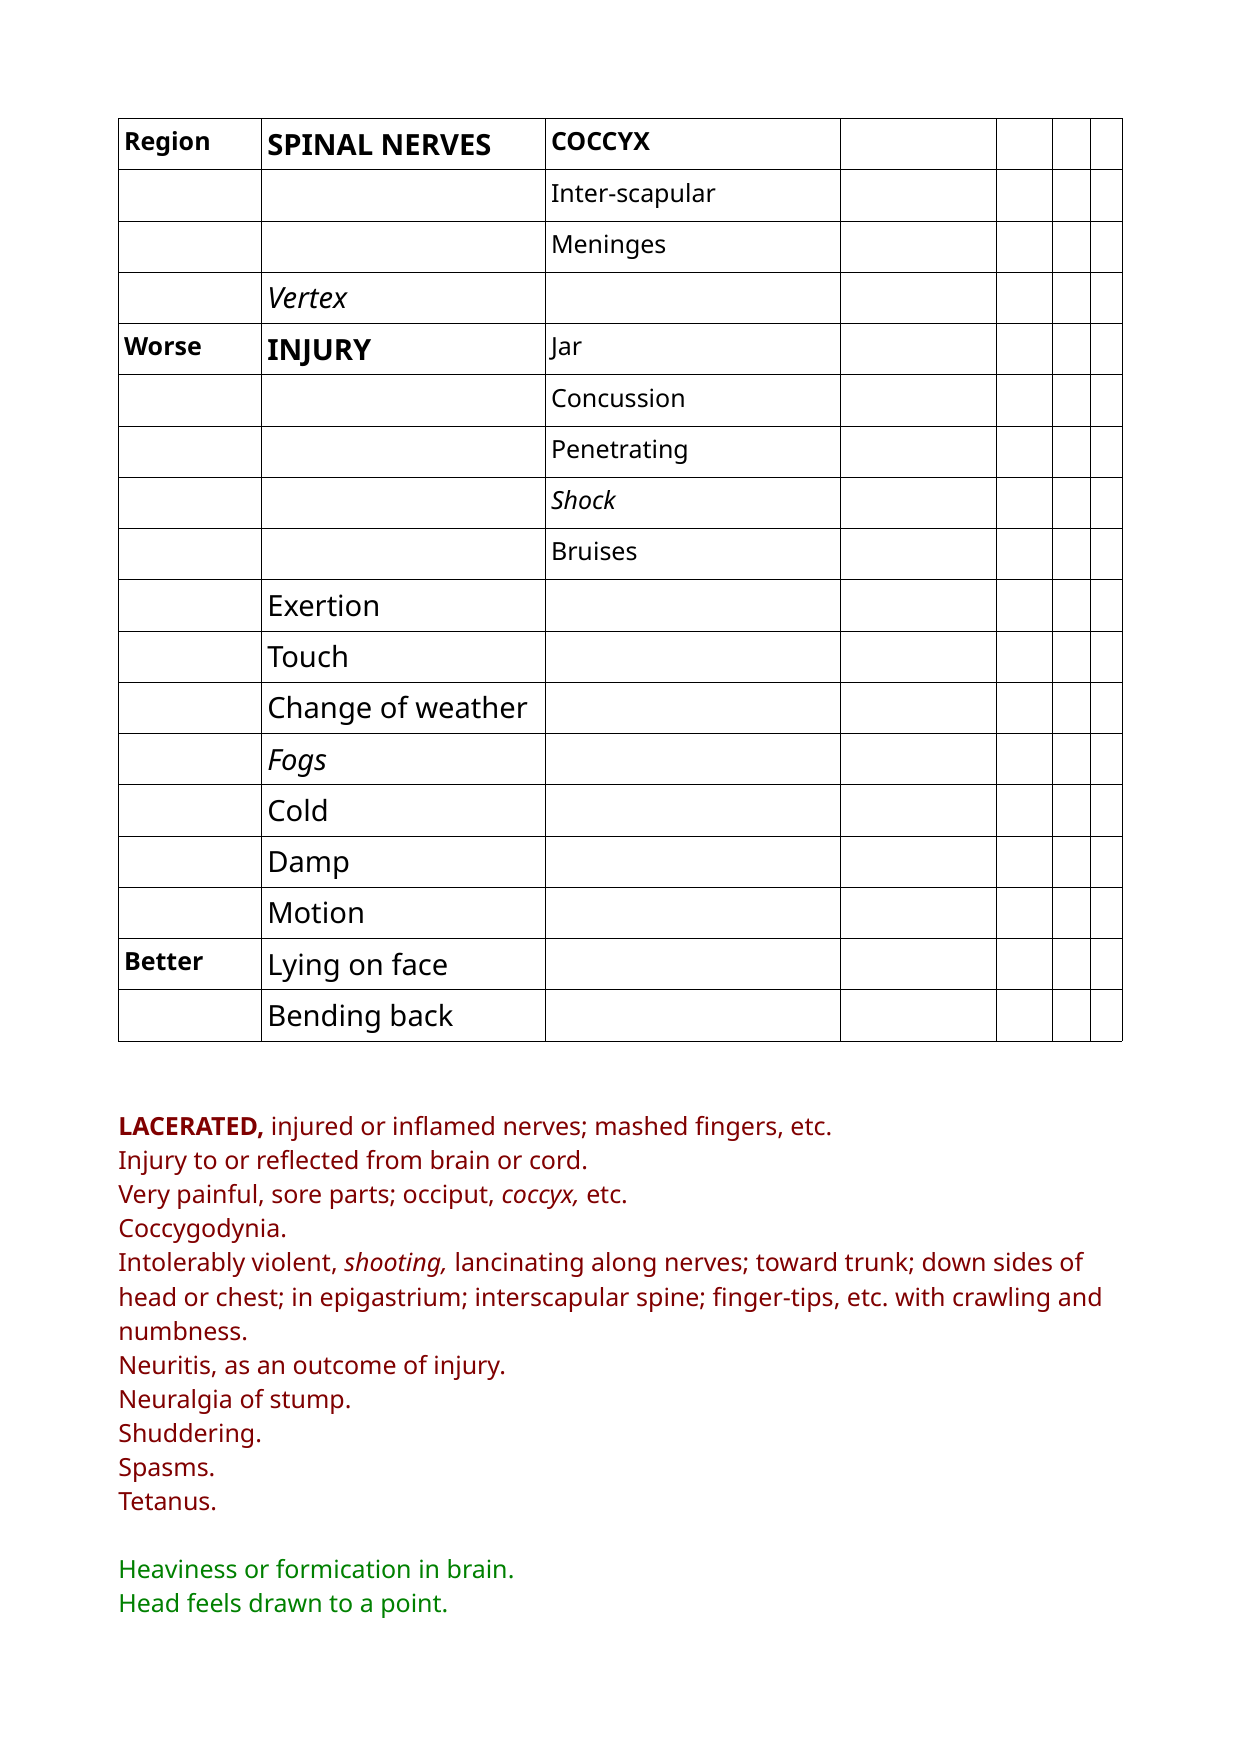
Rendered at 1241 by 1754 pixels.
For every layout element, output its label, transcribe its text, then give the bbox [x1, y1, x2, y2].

table_cell [119, 888, 261, 938]
table_cell [119, 222, 261, 272]
table_cell [262, 222, 545, 272]
table_cell [546, 734, 840, 784]
table_cell [1091, 888, 1122, 938]
table_cell [997, 888, 1052, 938]
table_cell [997, 785, 1052, 836]
text Injury to or reflected from brain or cord. [118, 1143, 1122, 1177]
table_cell [1053, 939, 1090, 989]
table_cell [997, 273, 1052, 323]
table_cell [997, 939, 1052, 989]
table_cell [1091, 580, 1122, 631]
table_cell [1053, 478, 1090, 528]
table_cell [1091, 939, 1122, 989]
table_cell INJURY [262, 324, 545, 374]
table_cell [1091, 734, 1122, 784]
table_cell [119, 580, 261, 631]
table_cell [1091, 990, 1122, 1041]
table_cell COCCYX [546, 119, 840, 169]
table_cell [262, 170, 545, 221]
table_cell [1091, 273, 1122, 323]
table_cell Region [119, 119, 261, 169]
table_cell [997, 324, 1052, 374]
table_cell [1091, 324, 1122, 374]
table_cell [1091, 222, 1122, 272]
table_cell [997, 427, 1052, 477]
table_cell [1053, 888, 1090, 938]
table_cell [262, 427, 545, 477]
table_cell [119, 427, 261, 477]
table_cell [262, 375, 545, 426]
table_cell Lying on face [262, 939, 545, 989]
table_cell [1053, 632, 1090, 682]
text Neuritis, as an outcome of injury. [118, 1347, 1122, 1381]
table_cell Fogs [262, 734, 545, 784]
table_cell [841, 939, 996, 989]
table_cell [841, 324, 996, 374]
table_cell [119, 632, 261, 682]
table_cell [841, 273, 996, 323]
table_cell [1091, 529, 1122, 579]
text LACERATED, injured or inflamed nerves; mashed fingers, etc. [118, 1109, 1122, 1143]
table_cell [1091, 837, 1122, 887]
table_cell Better [119, 939, 261, 989]
table_cell [119, 683, 261, 733]
text Tetanus. [118, 1483, 1122, 1518]
table_cell [997, 990, 1052, 1041]
table_cell [1091, 375, 1122, 426]
table_cell [997, 529, 1052, 579]
table_cell [997, 632, 1052, 682]
table_cell Shock [546, 478, 840, 528]
table_cell Concussion [546, 375, 840, 426]
table_cell Meninges [546, 222, 840, 272]
table_cell [546, 939, 840, 989]
table_cell [1091, 632, 1122, 682]
table_cell [1053, 683, 1090, 733]
text Intolerably violent, shooting, lancinating along nerves; toward trunk; down sides of head or chest; in epigastrium; interscapular spine; finger-tips, etc. with crawling and numbness. [118, 1245, 1122, 1347]
table_cell [1053, 375, 1090, 426]
table_cell [1053, 427, 1090, 477]
table_cell [1053, 273, 1090, 323]
table_cell [119, 375, 261, 426]
table_cell [1053, 580, 1090, 631]
table_cell Penetrating [546, 427, 840, 477]
table_cell Inter-scapular [546, 170, 840, 221]
table_cell [1053, 990, 1090, 1041]
table_cell [841, 837, 996, 887]
table_cell [546, 990, 840, 1041]
table_cell [997, 734, 1052, 784]
table_cell [1053, 837, 1090, 887]
table_cell [841, 580, 996, 631]
table_cell [841, 683, 996, 733]
text Head feels drawn to a point. [118, 1586, 1122, 1620]
table_cell [997, 580, 1052, 631]
text Shuddering. [118, 1415, 1122, 1449]
table_cell Cold [262, 785, 545, 836]
table_cell [841, 222, 996, 272]
table_cell [119, 478, 261, 528]
text Neuralgia of stump. [118, 1381, 1122, 1415]
text Heaviness or formication in brain. [118, 1552, 1122, 1586]
table_cell [1053, 170, 1090, 221]
table_cell [1053, 222, 1090, 272]
table_cell [546, 785, 840, 836]
table_cell [119, 990, 261, 1041]
table_cell [1091, 170, 1122, 221]
table_cell [119, 170, 261, 221]
table_cell [119, 837, 261, 887]
table_cell [1053, 324, 1090, 374]
table_cell Touch [262, 632, 545, 682]
table_cell [1091, 427, 1122, 477]
table_cell [997, 170, 1052, 221]
table_cell [997, 683, 1052, 733]
table_cell [841, 990, 996, 1041]
table_cell [1091, 785, 1122, 836]
table_cell Worse [119, 324, 261, 374]
table_cell [119, 734, 261, 784]
table_cell [841, 632, 996, 682]
text Very painful, sore parts; occiput, coccyx, etc. [118, 1177, 1122, 1211]
table_cell [262, 529, 545, 579]
table_cell [841, 170, 996, 221]
table_cell [546, 888, 840, 938]
table_cell Bruises [546, 529, 840, 579]
table_cell [997, 222, 1052, 272]
table_cell [1053, 785, 1090, 836]
table_cell [841, 785, 996, 836]
table_cell Bending back [262, 990, 545, 1041]
table_cell [1091, 683, 1122, 733]
table_cell [841, 529, 996, 579]
table_cell [546, 683, 840, 733]
text Spasms. [118, 1449, 1122, 1483]
table_cell Motion [262, 888, 545, 938]
table_cell [841, 427, 996, 477]
table_cell Vertex [262, 273, 545, 323]
table_cell [841, 119, 996, 169]
table_cell [1091, 478, 1122, 528]
table_cell [997, 837, 1052, 887]
table_cell [119, 529, 261, 579]
table_cell [997, 478, 1052, 528]
table_cell [841, 734, 996, 784]
table_cell [546, 632, 840, 682]
table_cell [262, 478, 545, 528]
table_cell [1053, 529, 1090, 579]
table_cell [546, 837, 840, 887]
table_cell SPINAL NERVES [262, 119, 545, 169]
table_cell [841, 375, 996, 426]
text Coccygodynia. [118, 1211, 1122, 1245]
table_cell [119, 273, 261, 323]
table_cell Change of weather [262, 683, 545, 733]
table_cell [841, 888, 996, 938]
table_cell [546, 580, 840, 631]
table_cell [841, 478, 996, 528]
table_cell [119, 785, 261, 836]
table_cell Damp [262, 837, 545, 887]
table_cell [997, 375, 1052, 426]
table_cell [1091, 119, 1122, 169]
table_cell [1053, 734, 1090, 784]
table_cell Jar [546, 324, 840, 374]
table_cell Exertion [262, 580, 545, 631]
table_cell [1053, 119, 1090, 169]
table_cell [997, 119, 1052, 169]
table_cell [546, 273, 840, 323]
